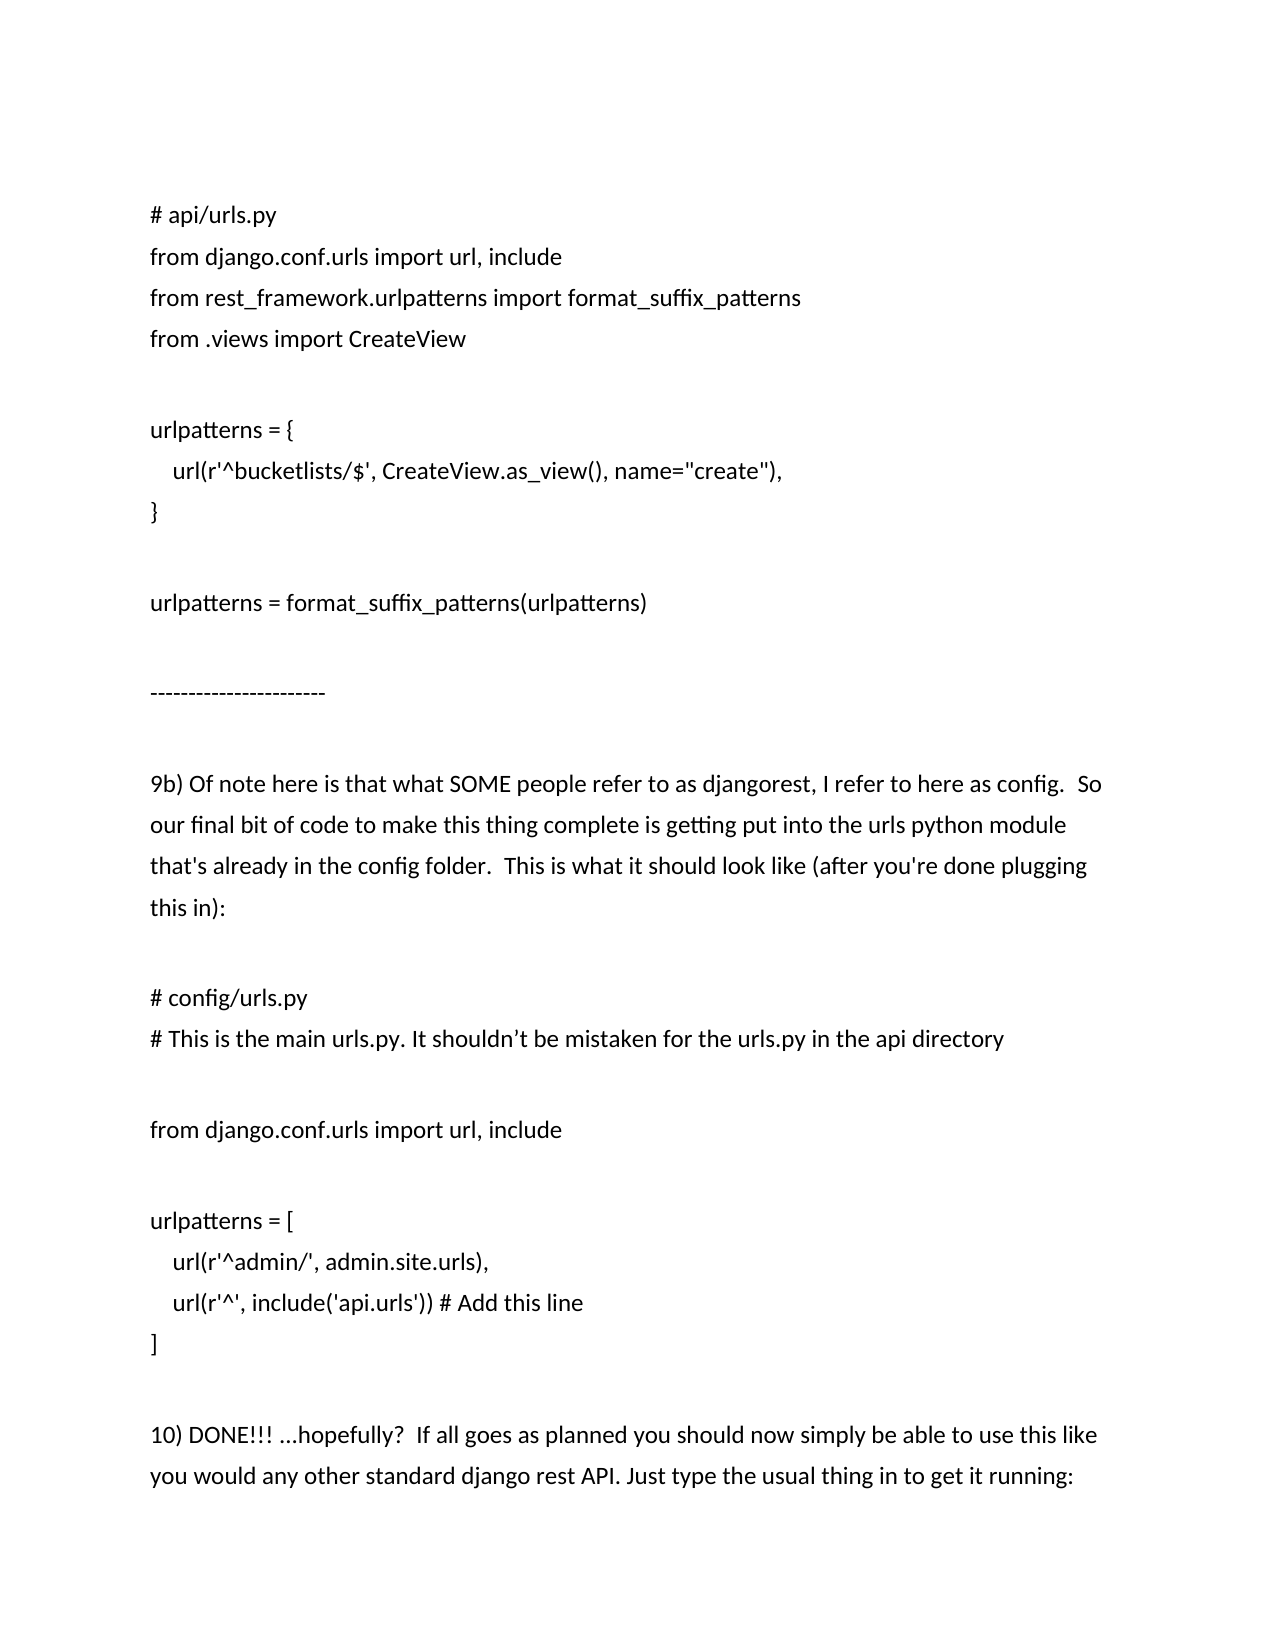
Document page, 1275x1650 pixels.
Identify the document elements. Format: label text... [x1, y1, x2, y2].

text urlpatterns = { [150, 414, 1125, 444]
text url(r'^bucketlists/$', CreateView.as_view(), name="create"), [150, 455, 1125, 485]
text url(r'^', include('api.urls')) # Add this line [150, 1287, 1125, 1318]
text # api/urls.py [150, 199, 1125, 230]
text url(r'^admin/', admin.site.urls), [150, 1246, 1125, 1277]
text from rest_framework.urlpatterns import format_suffix_patterns [150, 282, 1125, 312]
text from django.conf.urls import url, include [150, 241, 1125, 271]
text from .views import CreateView [150, 323, 1125, 353]
text urlpatterns = format_suffix_patterns(urlpatterns) [150, 587, 1125, 617]
text } [150, 496, 1125, 527]
text # This is the main urls.py. It shouldn’t be mistaken for the urls.py in the api directory [150, 1023, 1125, 1054]
text # config/urls.py [150, 982, 1125, 1013]
text from django.conf.urls import url, include [150, 1114, 1125, 1145]
text ----------------------- [150, 677, 1125, 708]
text 9b) Of note here is that what SOME people refer to as djangorest, I refer to here as config. So our final bit of code to make this thing complete is getting put into the urls python module that's already in the config folder. This is what it should look like (after you're done plugging this in): [150, 768, 1125, 922]
text ] [150, 1328, 1125, 1359]
text urlpatterns = [ [150, 1205, 1125, 1236]
text 10) DONE!!! ...hopefully? If all goes as planned you should now simply be able to use this like you would any other standard django rest API. Just type the usual thing in to get it running: [150, 1419, 1125, 1491]
